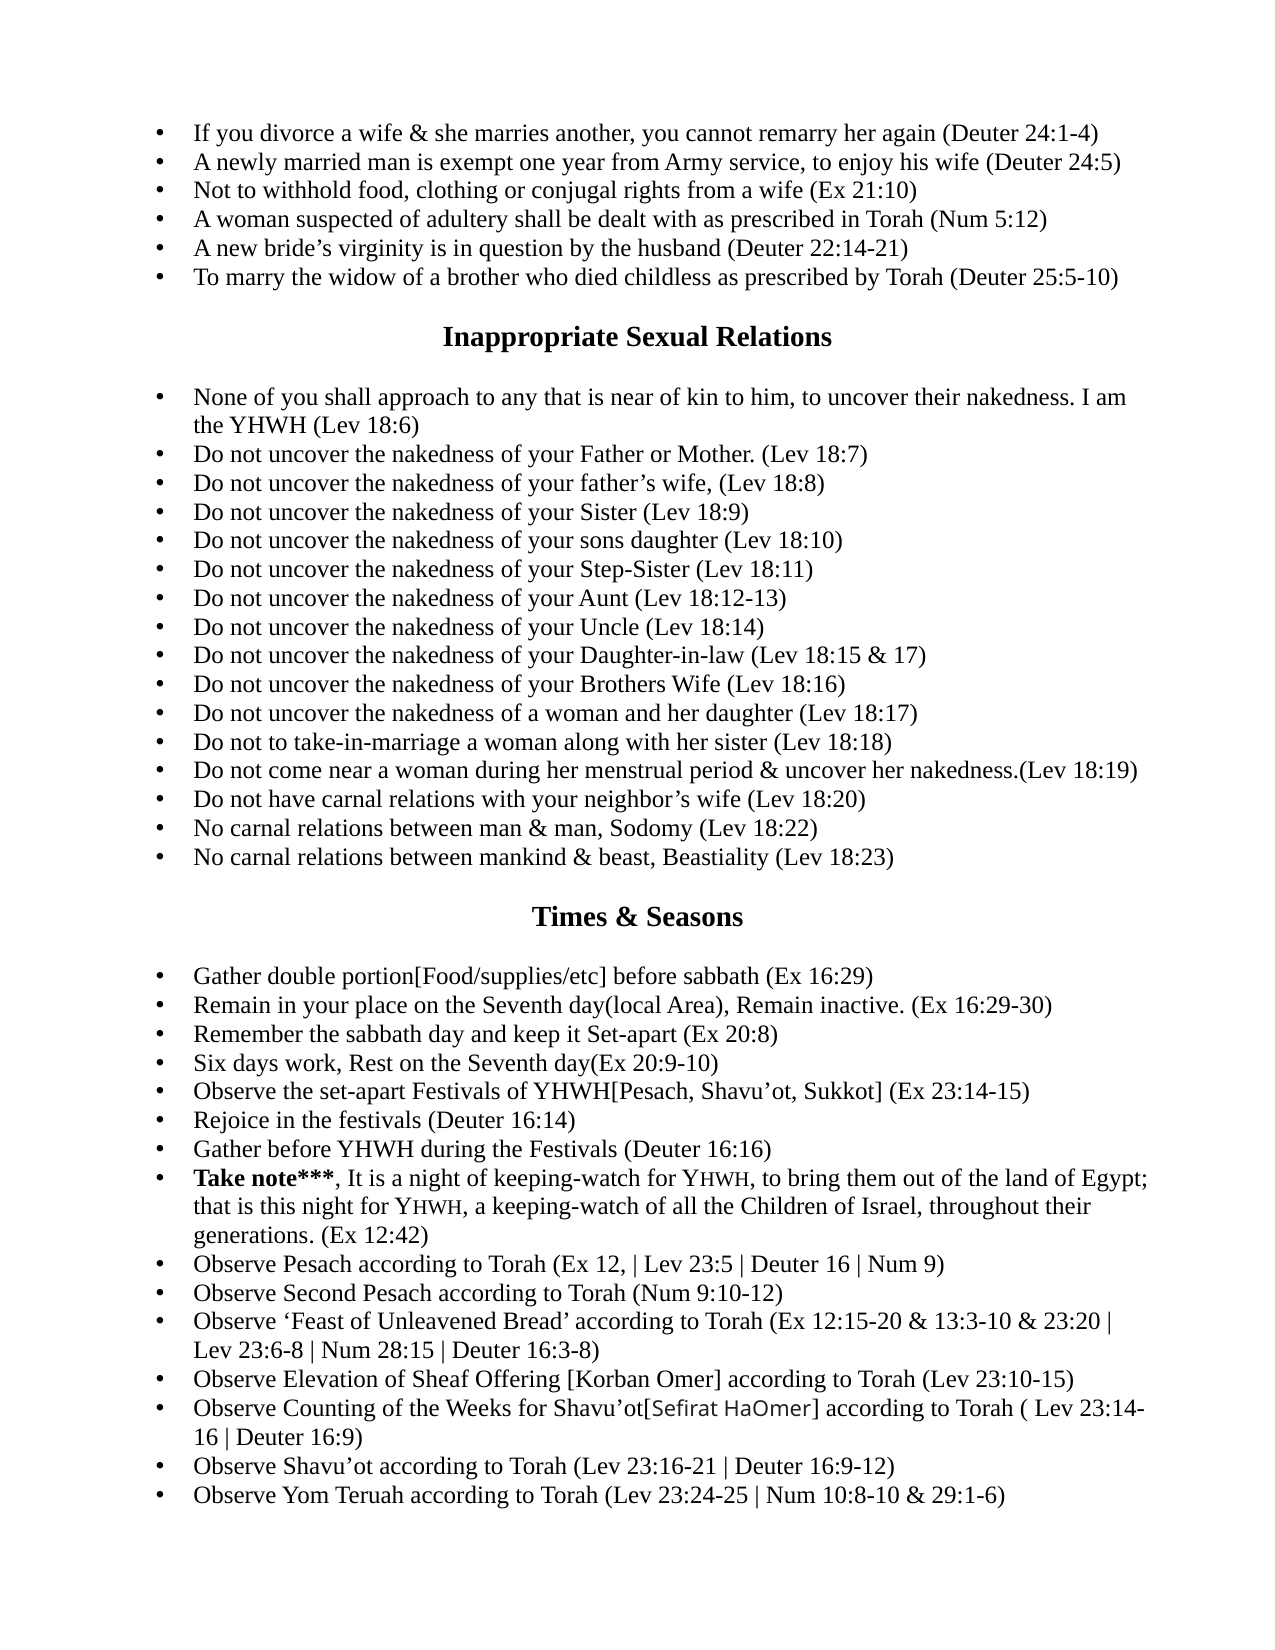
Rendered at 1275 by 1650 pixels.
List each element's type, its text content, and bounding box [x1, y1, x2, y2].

list Do not uncover the nakedness of your Step-Sister (Lev 18:11) [156, 554, 1157, 583]
list Do not to take-in-marriage a woman along with her sister (Lev 18:18) [156, 727, 1157, 755]
list Rejoice in the festivals (Deuter 16:14) [156, 1105, 1157, 1134]
list Six days work, Rest on the Seventh day(Ex 20:9-10) [156, 1048, 1157, 1076]
list Do not uncover the nakedness of your Brothers Wife (Lev 18:16) [156, 669, 1157, 698]
list Do not come near a woman during her menstrual period & uncover her nakedness.(Lev 18:19) [156, 755, 1157, 784]
list Observe Elevation of Sheaf Offering [Korban Omer] according to Torah (Lev 23:10-15) [156, 1364, 1157, 1393]
text Inappropriate Sexual Relations [118, 319, 1157, 353]
list Take note***, It is a night of keeping-watch for YHWH, to bring them out of the land of Egypt; that is this night for YHWH, a keeping-watch of all the Children of Israel, throughout their generations. (Ex 12:42) [156, 1163, 1157, 1249]
list No carnal relations between mankind & beast, Beastiality (Lev 18:23) [156, 842, 1157, 870]
list None of you shall approach to any that is near of kin to him, to uncover their nakedness. I am the YHWH (Lev 18:6) [156, 382, 1157, 439]
list A woman suspected of adultery shall be dealt with as prescribed in Torah (Num 5:12) [156, 204, 1157, 233]
list Remember the sabbath day and keep it Set-apart (Ex 20:8) [156, 1019, 1157, 1048]
list Observe Shavu’ot according to Torah (Lev 23:16-21 | Deuter 16:9-12) [156, 1451, 1157, 1480]
list Remain in your place on the Seventh day(local Area), Remain inactive. (Ex 16:29-30) [156, 990, 1157, 1019]
list Do not have carnal relations with your neighbor’s wife (Lev 18:20) [156, 784, 1157, 813]
list Not to withhold food, clothing or conjugal rights from a wife (Ex 21:10) [156, 176, 1157, 204]
list Do not uncover the nakedness of your Father or Mother. (Lev 18:7) [156, 439, 1157, 468]
list A new bride’s virginity is in question by the husband (Deuter 22:14-21) [156, 233, 1157, 262]
list Gather double portion[Food/supplies/etc] before sabbath (Ex 16:29) [156, 961, 1157, 990]
list No carnal relations between man & man, Sodomy (Lev 18:22) [156, 813, 1157, 842]
list Do not uncover the nakedness of your sons daughter (Lev 18:10) [156, 525, 1157, 554]
list Observe Pesach according to Torah (Ex 12, | Lev 23:5 | Deuter 16 | Num 9) [156, 1249, 1157, 1278]
list A newly married man is exempt one year from Army service, to enjoy his wife (Deuter 24:5) [156, 147, 1157, 176]
list Do not uncover the nakedness of a woman and her daughter (Lev 18:17) [156, 698, 1157, 727]
list To marry the widow of a brother who died childless as prescribed by Torah (Deuter 25:5-10) [156, 262, 1157, 291]
list Do not uncover the nakedness of your Daughter-in-law (Lev 18:15 & 17) [156, 640, 1157, 669]
list Observe Yom Teruah according to Torah (Lev 23:24-25 | Num 10:8-10 & 29:1-6) [156, 1480, 1157, 1509]
list Do not uncover the nakedness of your Uncle (Lev 18:14) [156, 612, 1157, 640]
list Gather before YHWH during the Festivals (Deuter 16:16) [156, 1134, 1157, 1163]
list Do not uncover the nakedness of your father’s wife, (Lev 18:8) [156, 468, 1157, 497]
list Observe ‘Feast of Unleavened Bread’ according to Torah (Ex 12:15-20 & 13:3-10 & 23:20 | Lev 23:6-8 | Num 28:15 | Deuter 16:3-8) [156, 1306, 1157, 1364]
list Observe the set-apart Festivals of YHWH[Pesach, Shavu’ot, Sukkot] (Ex 23:14-15) [156, 1076, 1157, 1105]
list Do not uncover the nakedness of your Aunt (Lev 18:12-13) [156, 583, 1157, 612]
list If you divorce a wife & she marries another, you cannot remarry her again (Deuter 24:1-4) [156, 118, 1157, 147]
list Observe Counting of the Weeks for Shavu’ot[Sefirat HaOmer] according to Torah ( Lev 23:14-16 | Deuter 16:9) [156, 1393, 1157, 1451]
list Do not uncover the nakedness of your Sister (Lev 18:9) [156, 497, 1157, 525]
text Times & Seasons [118, 899, 1157, 933]
list Observe Second Pesach according to Torah (Num 9:10-12) [156, 1278, 1157, 1306]
